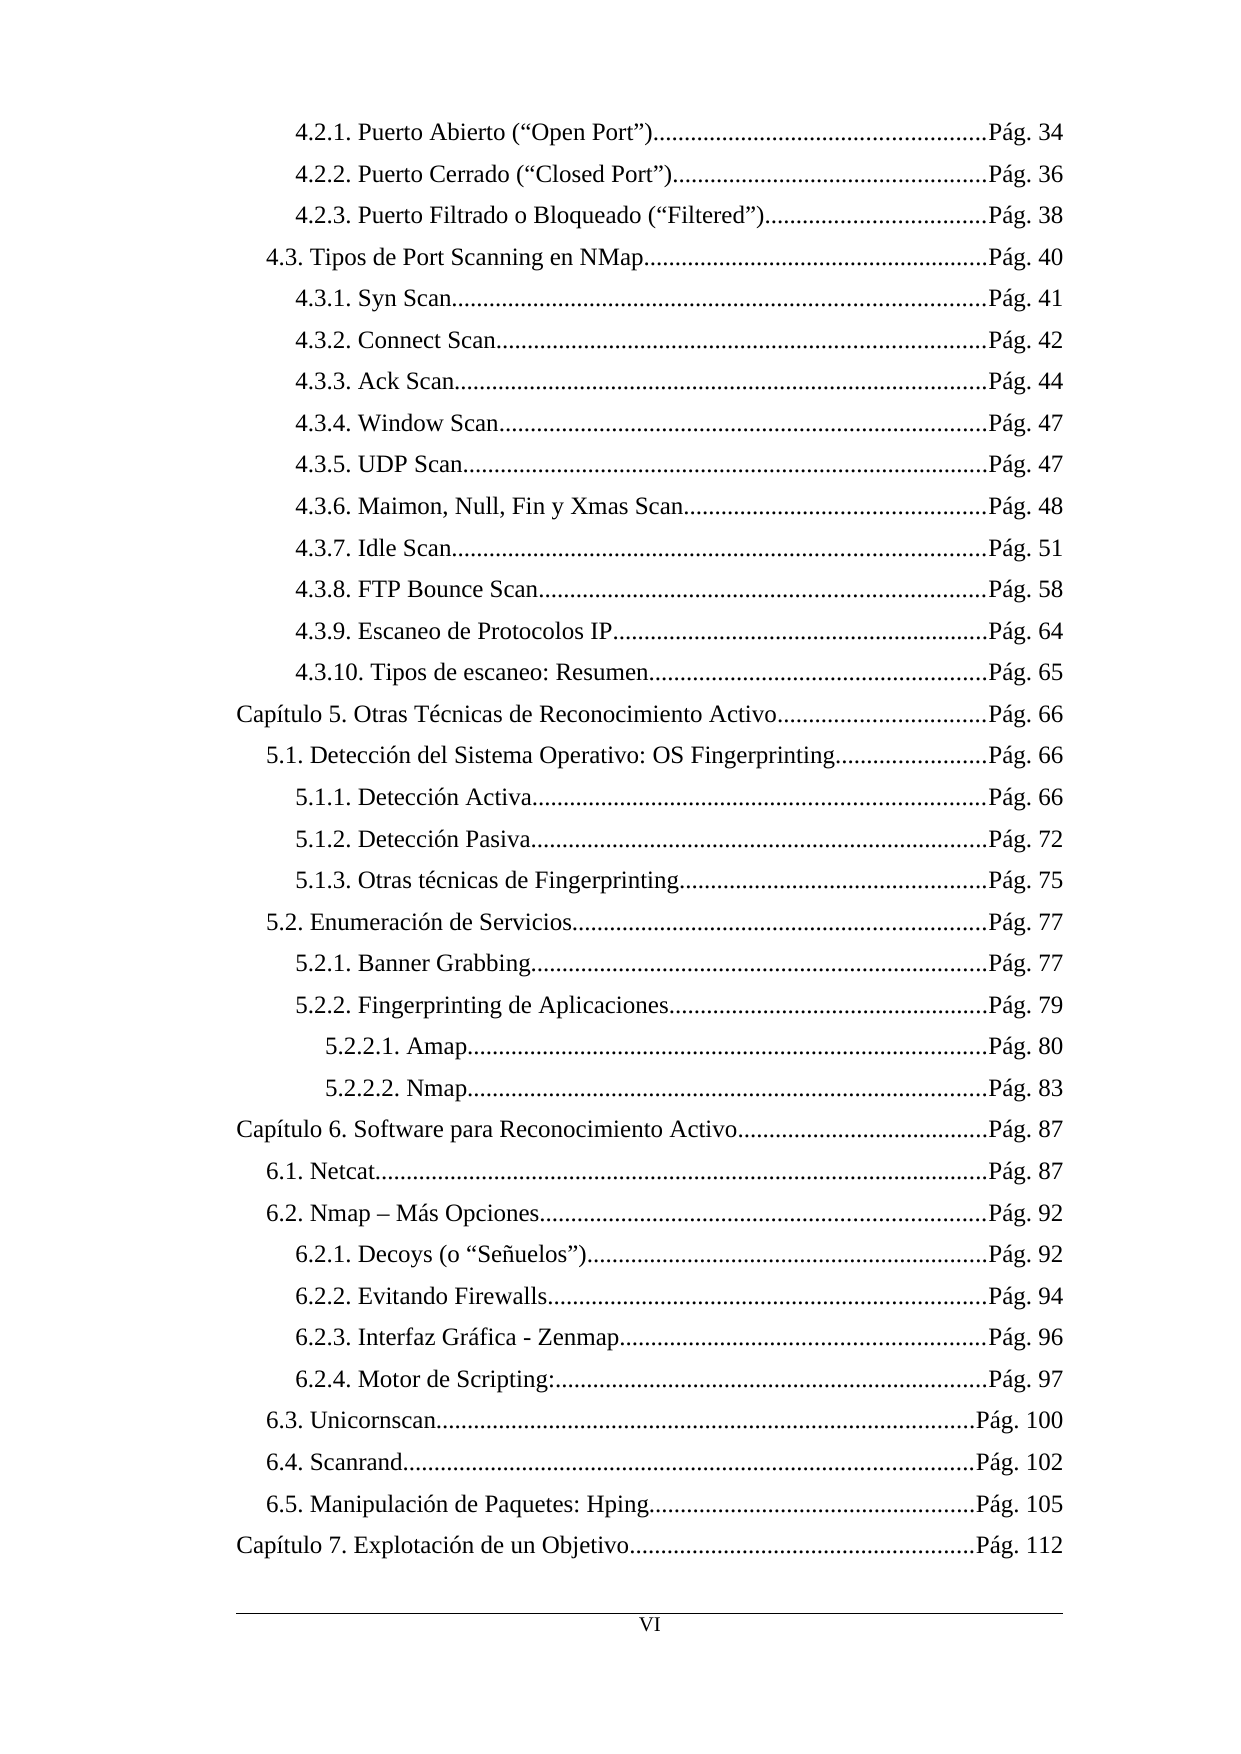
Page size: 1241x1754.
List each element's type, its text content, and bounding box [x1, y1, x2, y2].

text 6.3. Unicornscan Pág. 100 [266, 1407, 1063, 1434]
text 4.3.8. FTP Bounce Scan Pág. 58 [295, 575, 1063, 603]
text 4.2.3. Puerto Filtrado o Bloqueado (“Filtered”) Pág. 38 [295, 201, 1063, 229]
text 6.2.1. Decoys (o “Señuelos”) Pág. 92 [295, 1240, 1063, 1268]
text 4.3.5. UDP Scan Pág. 47 [295, 451, 1063, 478]
text 6.2.4. Motor de Scripting: Pág. 97 [295, 1365, 1063, 1393]
text Capítulo 7. Explotación de un Objetivo Pág. 112 [236, 1531, 1063, 1559]
text 4.3.2. Connect Scan Pág. 42 [295, 326, 1063, 354]
text 4.3.10. Tipos de escaneo: Resumen Pág. 65 [295, 658, 1063, 686]
text 5.1. Detección del Sistema Operativo: OS Fingerprinting Pág. 66 [266, 742, 1063, 769]
text 6.2.2. Evitando Firewalls Pág. 94 [295, 1282, 1063, 1309]
text 5.2.2.1. Amap Pág. 80 [325, 1032, 1063, 1060]
text 4.3.1. Syn Scan Pág. 41 [295, 284, 1063, 312]
text 6.4. Scanrand Pág. 102 [266, 1448, 1063, 1476]
text 4.2.1. Puerto Abierto (“Open Port”) Pág. 34 [295, 118, 1063, 146]
text Capítulo 6. Software para Reconocimiento Activo Pág. 87 [236, 1116, 1063, 1143]
text 5.2.2. Fingerprinting de Aplicaciones Pág. 79 [295, 991, 1063, 1019]
text 4.3.7. Idle Scan Pág. 51 [295, 534, 1063, 561]
text 4.2.2. Puerto Cerrado (“Closed Port”) Pág. 36 [295, 160, 1063, 187]
text 4.3.4. Window Scan Pág. 47 [295, 409, 1063, 437]
text 4.3.6. Maimon, Null, Fin y Xmas Scan Pág. 48 [295, 492, 1063, 520]
text 5.2. Enumeración de Servicios Pág. 77 [266, 908, 1063, 936]
text 5.1.2. Detección Pasiva Pág. 72 [295, 825, 1063, 852]
text 6.1. Netcat Pág. 87 [266, 1157, 1063, 1185]
text 5.2.2.2. Nmap Pág. 83 [325, 1074, 1063, 1102]
text 6.5. Manipulación de Paquetes: Hping Pág. 105 [266, 1490, 1063, 1517]
text 5.1.1. Detección Activa Pág. 66 [295, 783, 1063, 811]
text 6.2.3. Interfaz Gráfica - Zenmap Pág. 96 [295, 1323, 1063, 1351]
text 5.1.3. Otras técnicas de Fingerprinting Pág. 75 [295, 866, 1063, 894]
text 6.2. Nmap – Más Opciones Pág. 92 [266, 1199, 1063, 1226]
text 4.3.3. Ack Scan Pág. 44 [295, 367, 1063, 395]
text 4.3.9. Escaneo de Protocolos IP Pág. 64 [295, 617, 1063, 644]
text Capítulo 5. Otras Técnicas de Reconocimiento Activo Pág. 66 [236, 700, 1063, 728]
text 5.2.1. Banner Grabbing Pág. 77 [295, 949, 1063, 977]
text 4.3. Tipos de Port Scanning en NMap Pág. 40 [266, 243, 1063, 271]
